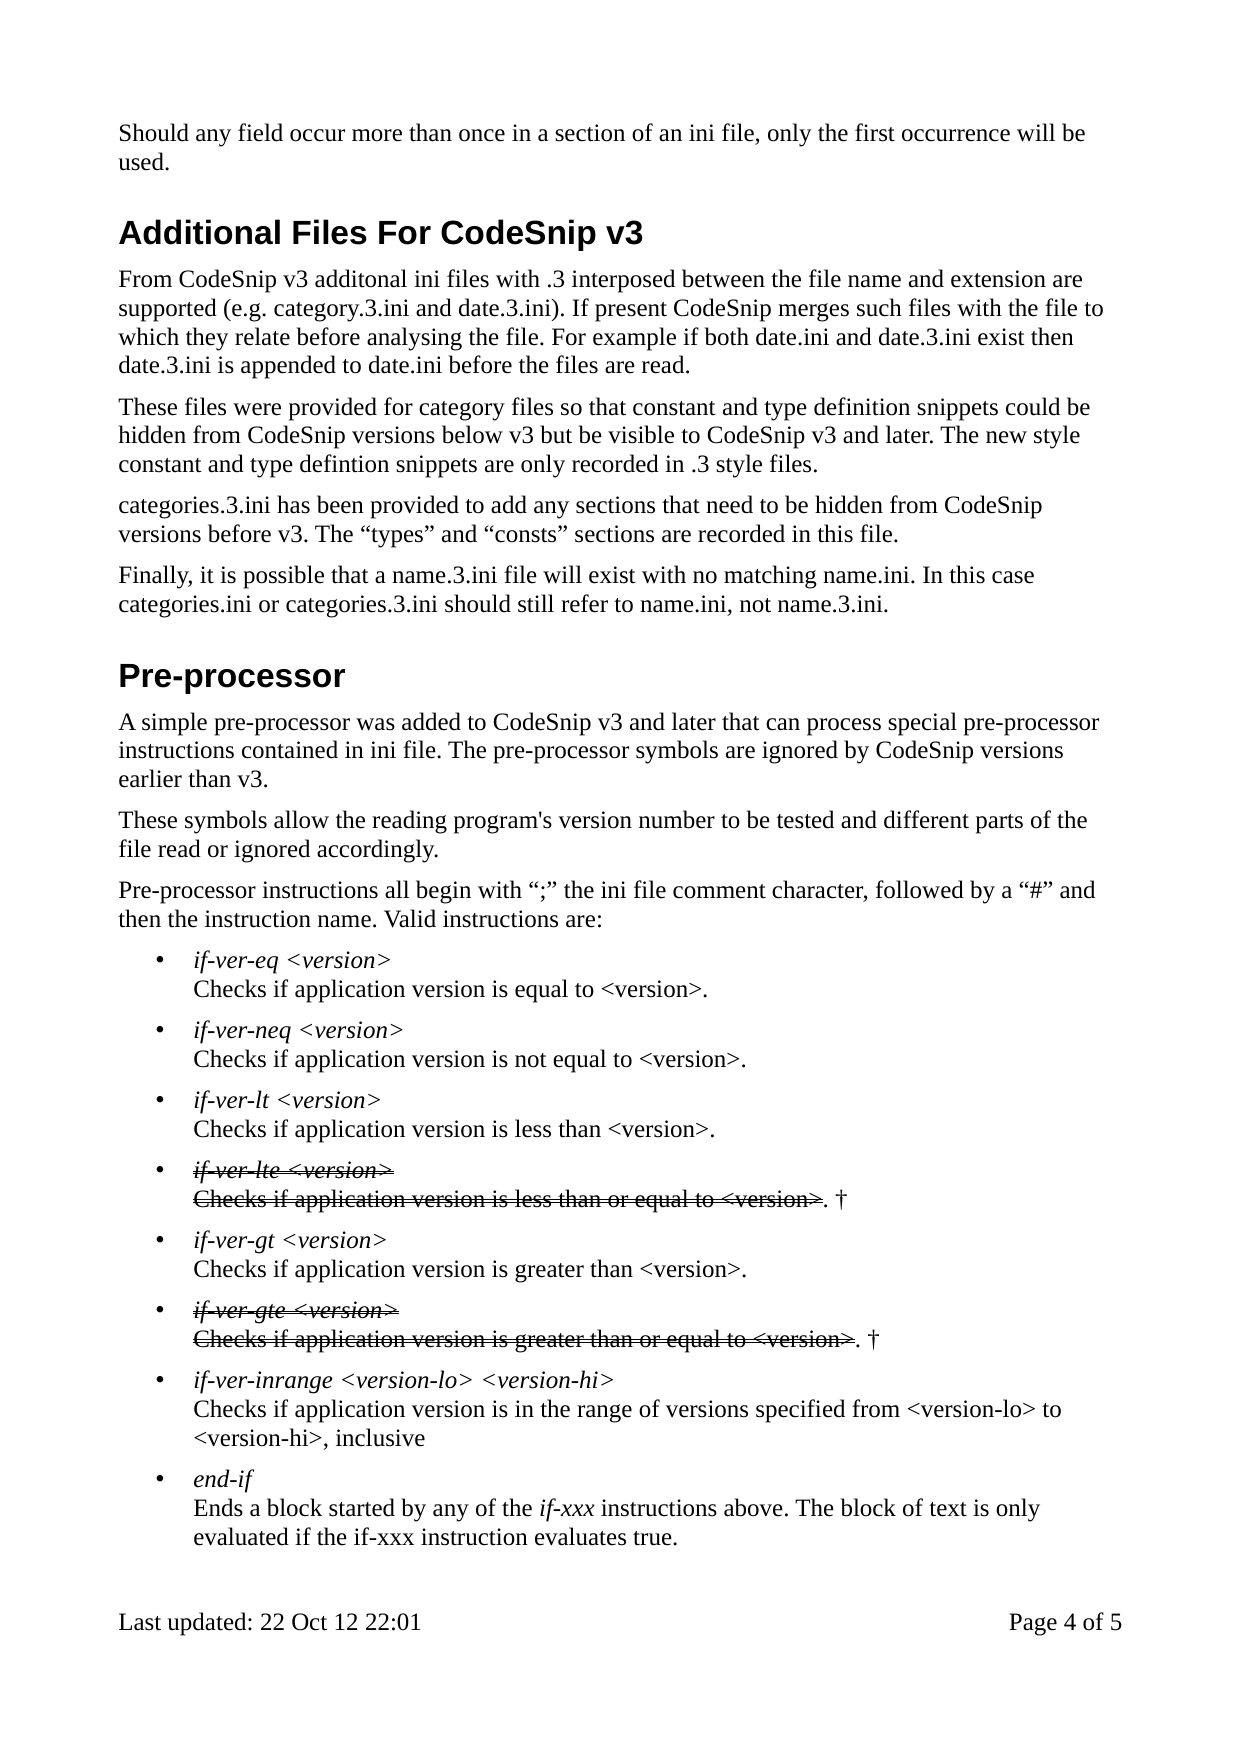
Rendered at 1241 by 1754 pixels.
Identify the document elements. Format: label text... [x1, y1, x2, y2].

text These symbols allow the reading program's version number to be tested and different parts of the file read or ignored accordingly. [118, 805, 1122, 863]
text Finally, it is possible that a name.3.ini file will exist with no matching name.ini. In this case categories.ini or categories.3.ini should still refer to name.ini, not name.3.ini. [118, 561, 1122, 618]
list if-ver-neq <version> Checks if application version is not equal to <version>. [156, 1015, 1122, 1073]
list end-if Ends a block started by any of the if-xxx instructions above. The block of text is only evaluated if the if-xxx instruction evaluates true. [156, 1464, 1122, 1550]
text A simple pre-processor was added to CodeSnip v3 and later that can process special pre-processor instructions contained in ini file. The pre-processor symbols are ignored by CodeSnip versions earlier than v3. [118, 707, 1122, 793]
list if-ver-inrange <version-lo> <version-hi> Checks if application version is in the range of versions specified from <version-lo> to <version-hi>, inclusive [156, 1365, 1122, 1452]
list if-ver-gt <version> Checks if application version is greater than <version>. [156, 1225, 1122, 1283]
list if-ver-lt <version> Checks if application version is less than <version>. [156, 1085, 1122, 1143]
list if-ver-lte <version> Checks if application version is less than or equal to <version>. † [156, 1155, 1122, 1213]
subtitle Additional Files For CodeSnip v3 [118, 213, 1122, 252]
text Pre-processor instructions all begin with “;” the ini file comment character, followed by a “#” and then the instruction name. Valid instructions are: [118, 875, 1122, 933]
subtitle Pre-processor [118, 656, 1122, 694]
list if-ver-gte <version> Checks if application version is greater than or equal to <version>. † [156, 1295, 1122, 1353]
list if-ver-eq <version> Checks if application version is equal to <version>. [156, 945, 1122, 1003]
text Should any field occur more than once in a section of an ini file, only the first occurrence will be used. [118, 118, 1122, 176]
text From CodeSnip v3 additonal ini files with .3 interposed between the file name and extension are supported (e.g. category.3.ini and date.3.ini). If present CodeSnip merges such files with the file to which they relate before analysing the file. For example if both date.ini and date.3.ini exist then date.3.ini is appended to date.ini before the files are read. [118, 264, 1122, 379]
text These files were provided for category files so that constant and type definition snippets could be hidden from CodeSnip versions below v3 but be visible to CodeSnip v3 and later. The new style constant and type defintion snippets are only recorded in .3 style files. [118, 392, 1122, 478]
text categories.3.ini has been provided to add any sections that need to be hidden from CodeSnip versions before v3. The “types” and “consts” sections are recorded in this file. [118, 491, 1122, 548]
